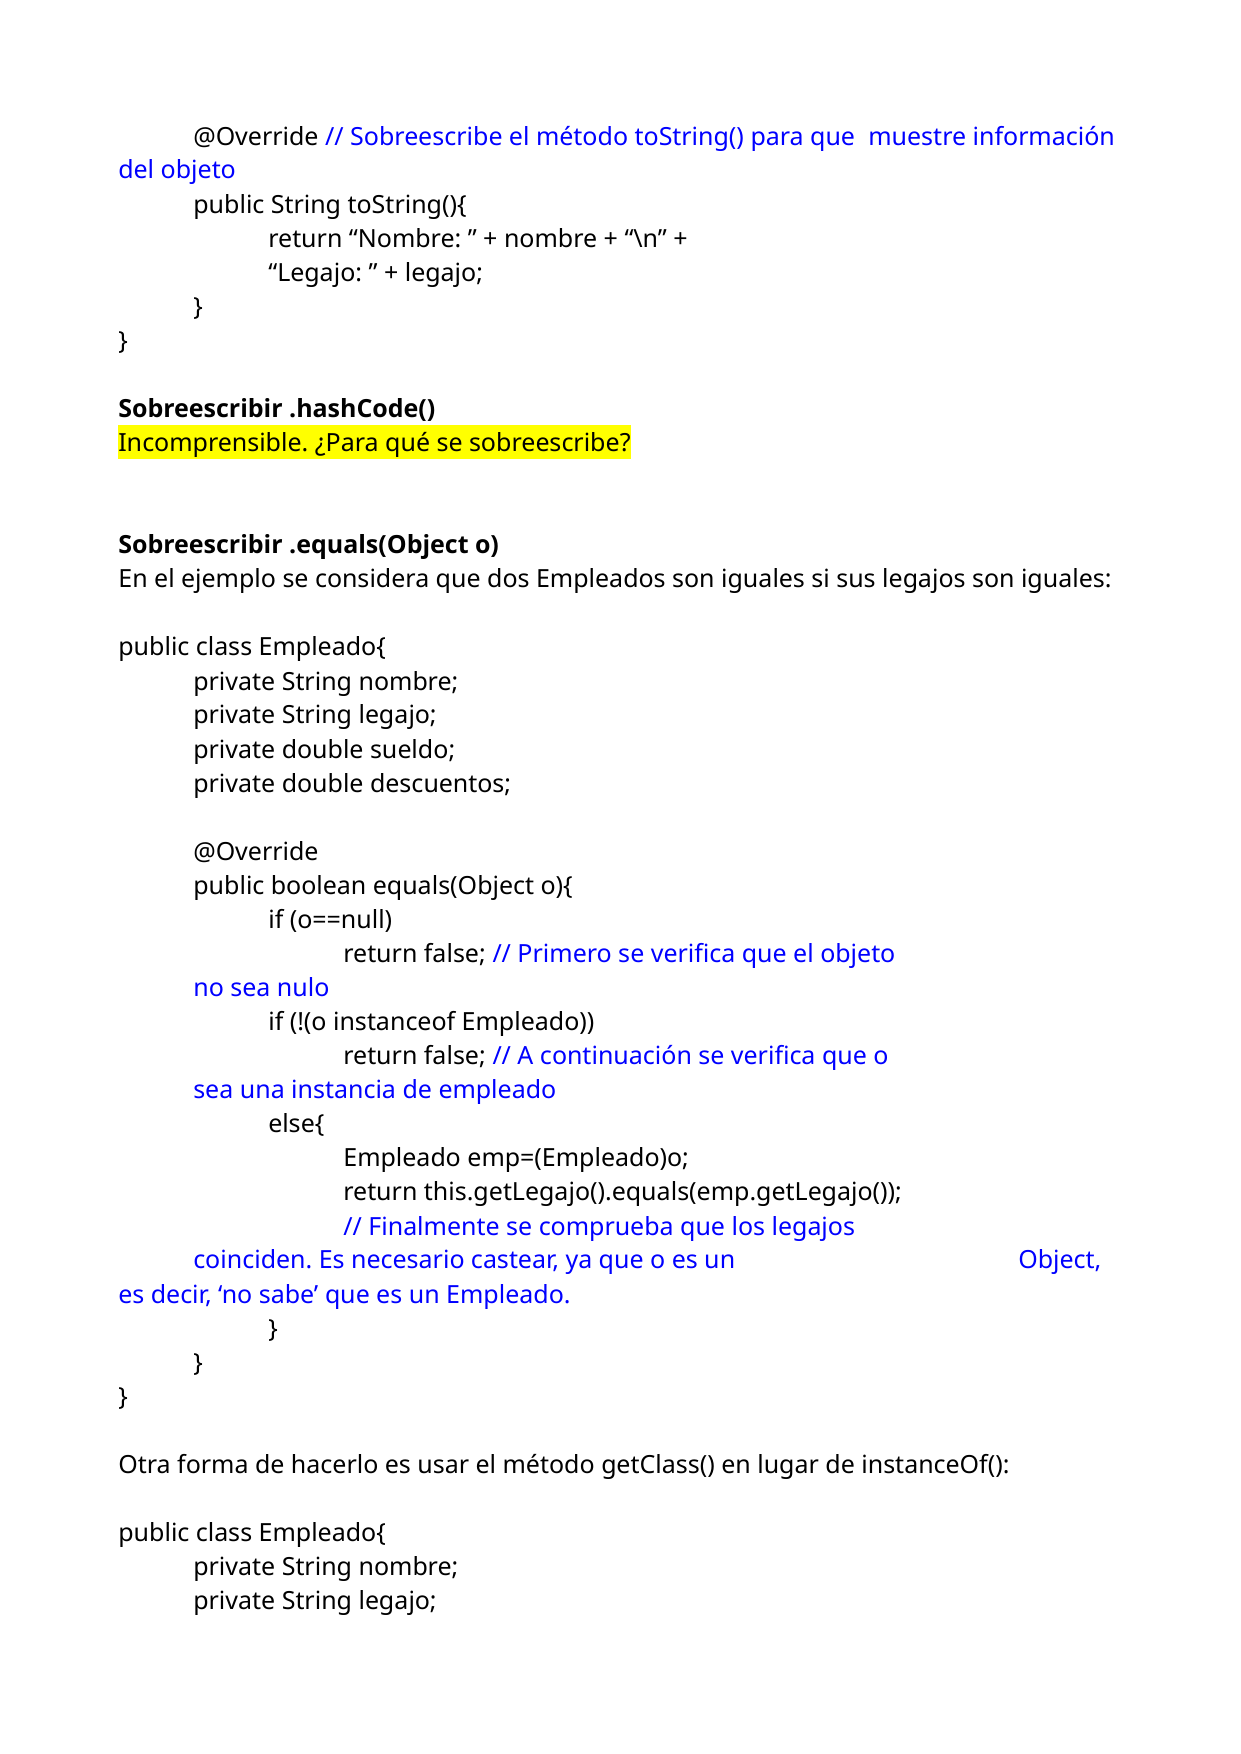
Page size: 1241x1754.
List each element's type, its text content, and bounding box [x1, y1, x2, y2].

text return false; // A continuación se verifica que o sea una instancia de empleado [118, 1038, 1122, 1106]
text else{ [118, 1106, 1122, 1140]
text public String toString(){ [118, 186, 1122, 220]
text } [118, 1378, 1122, 1412]
text private String legajo; [118, 697, 1122, 731]
text public class Empleado{ [118, 629, 1122, 663]
text private String legajo; [118, 1583, 1122, 1617]
text @Override // Sobreescribe el método toString() para que muestre información del objeto [118, 118, 1122, 186]
text public boolean equals(Object o){ [118, 867, 1122, 902]
text public class Empleado{ [118, 1515, 1122, 1549]
text Otra forma de hacerlo es usar el método getClass() en lugar de instanceOf(): [118, 1447, 1122, 1481]
text Empleado emp=(Empleado)o; [118, 1140, 1122, 1174]
text } [118, 322, 1122, 357]
text @Override [118, 833, 1122, 867]
text if (!(o instanceof Empleado)) [118, 1004, 1122, 1038]
text return this.getLegajo().equals(emp.getLegajo()); [118, 1174, 1122, 1208]
text } [118, 1344, 1122, 1378]
text Incomprensible. ¿Para qué se sobreescribe? [118, 425, 1122, 459]
text Sobreescribir .equals(Object o) [118, 527, 1122, 561]
text “Legajo: ” + legajo; [118, 254, 1122, 288]
text return false; // Primero se verifica que el objeto no sea nulo [118, 936, 1122, 1004]
text return “Nombre: ” + nombre + “\n” + [118, 220, 1122, 254]
text private String nombre; [118, 663, 1122, 697]
text Sobreescribir .hashCode() [118, 391, 1122, 425]
text } [118, 1310, 1122, 1344]
text // Finalmente se comprueba que los legajos coinciden. Es necesario castear, ya que o es un Object, es decir, ‘no sabe’ que es un Empleado. [118, 1208, 1122, 1310]
text private double sueldo; [118, 731, 1122, 765]
text private String nombre; [118, 1549, 1122, 1583]
text private double descuentos; [118, 765, 1122, 799]
text En el ejemplo se considera que dos Empleados son iguales si sus legajos son iguales: [118, 561, 1122, 595]
text } [118, 288, 1122, 322]
text if (o==null) [118, 902, 1122, 936]
